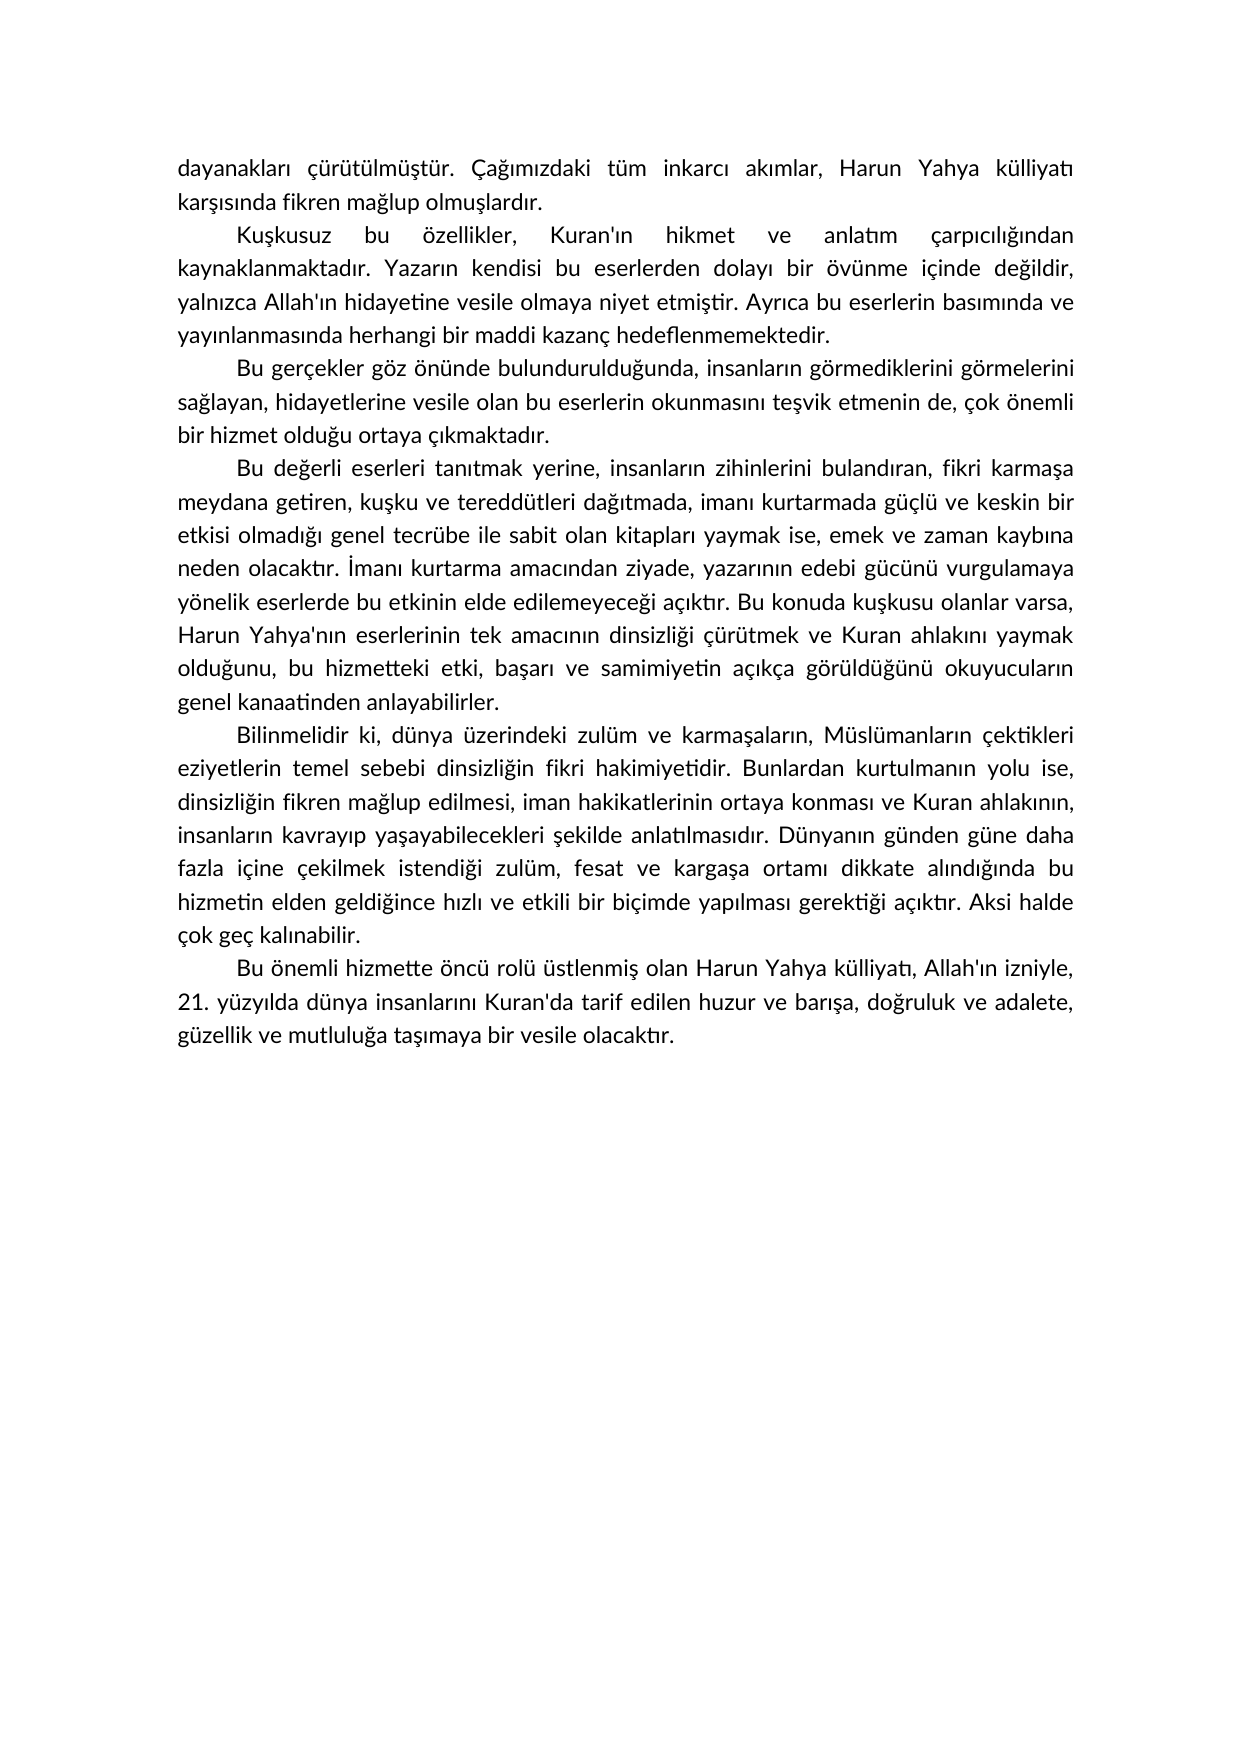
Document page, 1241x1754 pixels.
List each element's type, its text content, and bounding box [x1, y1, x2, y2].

text Bu önemli hizmette öncü rolü üstlenmiş olan Harun Yahya külliyatı, Allah'ın izniyle, 21. yüzyılda dünya insanlarını Kuran'da tarif edilen huzur ve barışa, doğruluk ve adalete, güzellik ve mutluluğa taşımaya bir vesile olacaktır. [177, 950, 1075, 1050]
text Bilinmelidir ki, dünya üzerindeki zulüm ve karmaşaların, Müslümanların çektikleri eziyetlerin temel sebebi dinsizliğin fikri hakimiyetidir. Bunlardan kurtulmanın yolu ise, dinsizliğin fikren mağlup edilmesi, iman hakikatlerinin ortaya konması ve Kuran ahlakının, insanların kavrayıp yaşayabilecekleri şekilde anlatılmasıdır. Dünyanın günden güne daha fazla içine çekilmek istendiği zulüm, fesat ve kargaşa ortamı dikkate alındığında bu hizmetin elden geldiğince hızlı ve etkili bir biçimde yapılması gerektiği açıktır. Aksi halde çok geç kalınabilir. [177, 717, 1075, 950]
text Bu değerli eserleri tanıtmak yerine, insanların zihinlerini bulandıran, fikri karmaşa meydana getiren, kuşku ve tereddütleri dağıtmada, imanı kurtarmada güçlü ve keskin bir etkisi olmadığı genel tecrübe ile sabit olan kitapları yaymak ise, emek ve zaman kaybına neden olacaktır. İmanı kurtarma amacından ziyade, yazarının edebi gücünü vurgulamaya yönelik eserlerde bu etkinin elde edilemeyeceği açıktır. Bu konuda kuşkusu olanlar varsa, Harun Yahya'nın eserlerinin tek amacının dinsizliği çürütmek ve Kuran ahlakını yaymak olduğunu, bu hizmetteki etki, başarı ve samimiyetin açıkça görüldüğünü okuyucuların genel kanaatinden anlayabilirler. [177, 450, 1075, 717]
text Bu gerçekler göz önünde bulundurulduğunda, insanların görmediklerini görmelerini sağlayan, hidayetlerine vesile olan bu eserlerin okunmasını teşvik etmenin de, çok önemli bir hizmet olduğu ortaya çıkmaktadır. [177, 350, 1075, 450]
text dayanakları çürütülmüştür. Çağımızdaki tüm inkarcı akımlar, Harun Yahya külliyatı karşısında fikren mağlup olmuşlardır. [177, 150, 1075, 217]
text Kuşkusuz bu özellikler, Kuran'ın hikmet ve anlatım çarpıcılığından kaynaklanmaktadır. Yazarın kendisi bu eserlerden dolayı bir övünme içinde değildir, yalnızca Allah'ın hidayetine vesile olmaya niyet etmiştir. Ayrıca bu eserlerin basımında ve yayınlanmasında herhangi bir maddi kazanç hedeflenmemektedir. [177, 217, 1075, 350]
